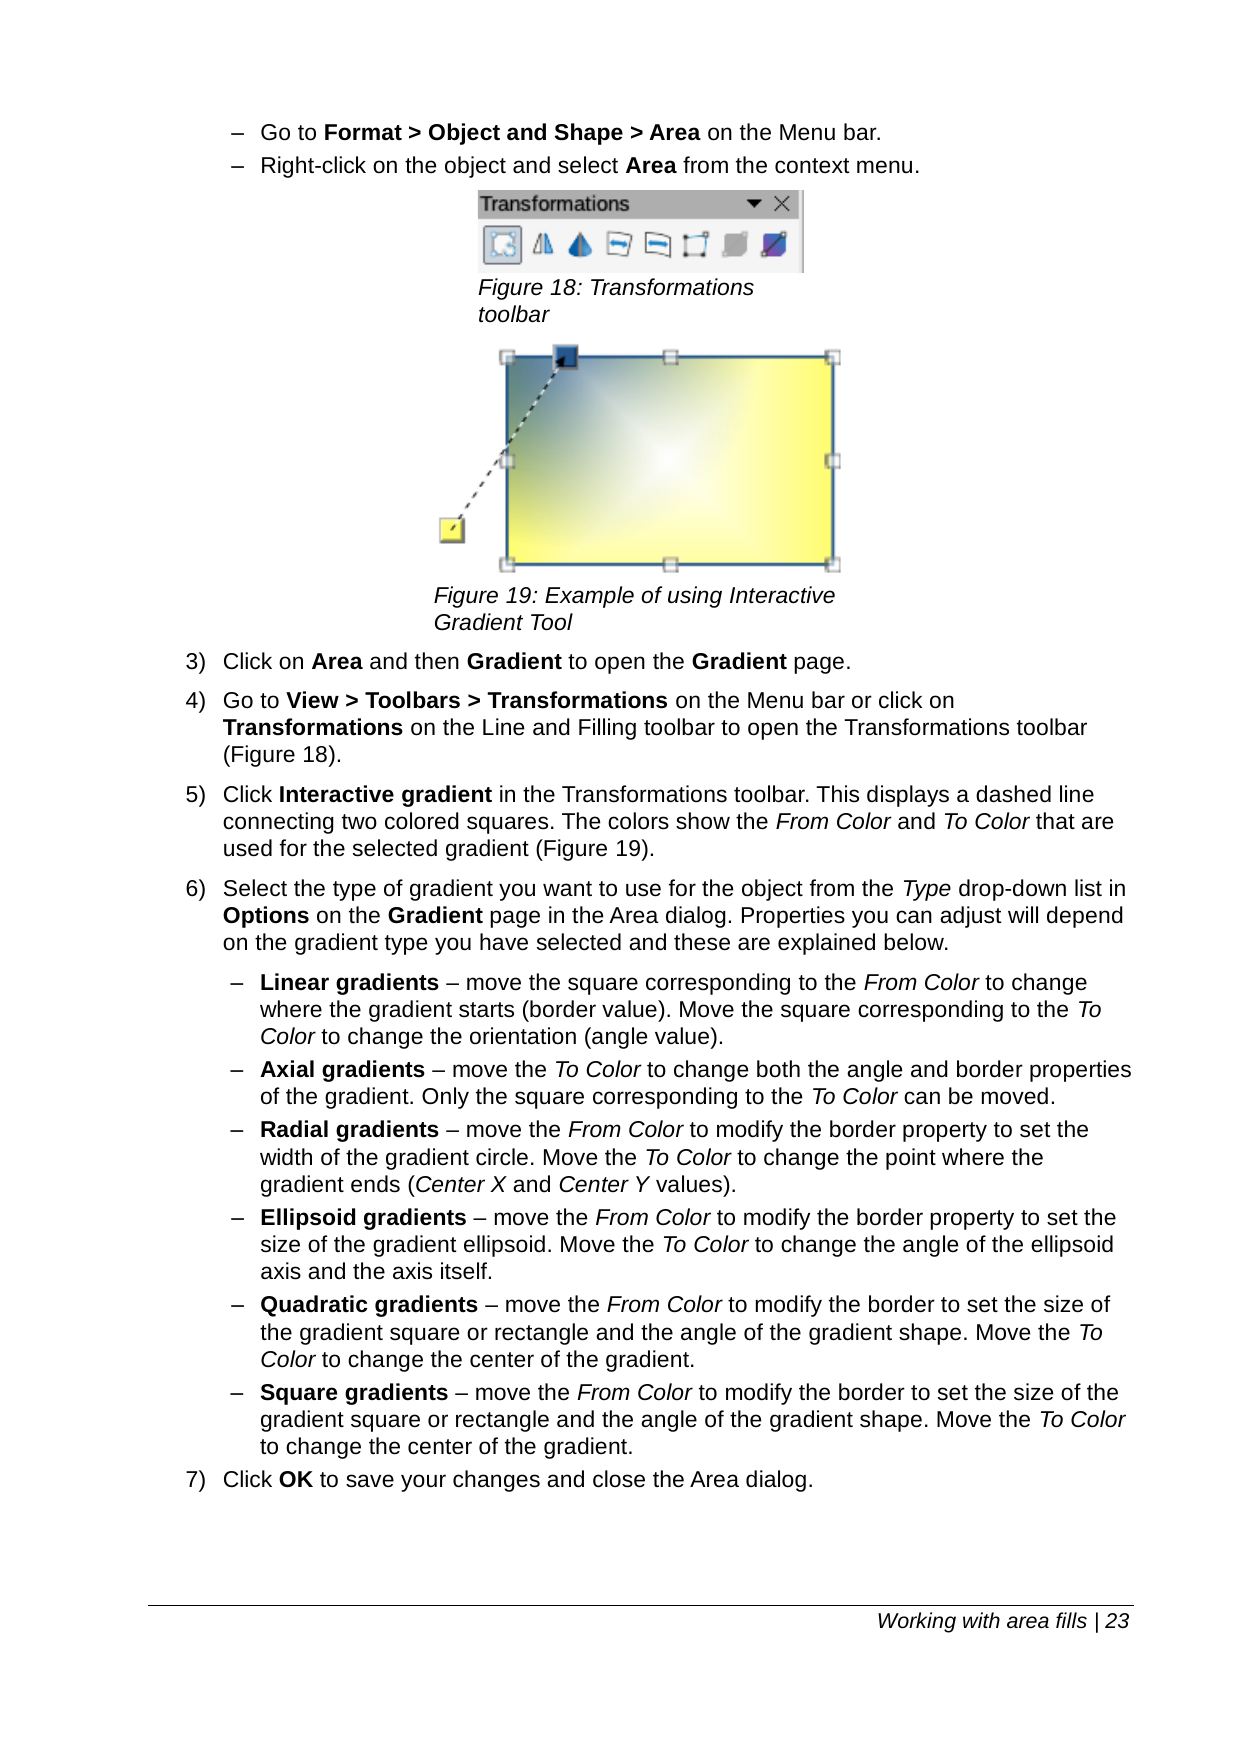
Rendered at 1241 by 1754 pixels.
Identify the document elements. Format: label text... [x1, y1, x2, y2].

list Axial gradients – move the To Color to change both the angle and border properties of the gradient. Only the square corresponding to the To Color can be moved. [230, 1055, 1134, 1109]
list Click Interactive gradient in the Transformations toolbar. This displays a dashed line connecting two colored squares. The colors show the From Color and To Color that are used for the selected gradient (Figure 19). [206, 780, 1134, 862]
list Click on Area and then Gradient to open the Gradient page. [206, 647, 1134, 674]
list Linear gradients – move the square corresponding to the From Color to change where the gradient starts (border value). Move the square corresponding to the To Color to change the orientation (angle value). [230, 968, 1134, 1049]
text Figure 18: Transformations toolbar [478, 273, 804, 327]
list Go to Format > Object and Shape > Area on the Menu bar. [231, 118, 1134, 145]
list Ellipsoid gradients – move the From Color to modify the border property to set the size of the gradient ellipsoid. Move the To Color to change the angle of the ellipsoid axis and the axis itself. [231, 1203, 1134, 1284]
text Figure 19: Example of using Interactive Gradient Tool [433, 581, 848, 635]
list Click OK to save your changes and close the Area dialog. [206, 1466, 1134, 1493]
list Radial gradients – move the From Color to modify the border property to set the width of the gradient circle. Move the To Color to change the point where the gradient ends (Center X and Center Y values). [230, 1116, 1134, 1197]
list Right-click on the object and select Area from the context menu. [231, 151, 1134, 178]
list Go to View > Toolbars > Transformations on the Menu bar or click on Transformations on the Line and Filling toolbar to open the Transformations toolbar (Figure 18). [206, 687, 1134, 768]
picture [477, 190, 804, 273]
picture [433, 338, 848, 581]
list Select the type of gradient you want to use for the object from the Type drop-down list in Options on the Gradient page in the Area dialog. Properties you can adjust will depend on the gradient type you have selected and these are explained below. [206, 874, 1134, 955]
list Square gradients – move the From Color to modify the border to set the size of the gradient square or rectangle and the angle of the gradient shape. Move the To Color to change the center of the gradient. [230, 1378, 1134, 1459]
list Quadratic gradients – move the From Color to modify the border to set the size of the gradient square or rectangle and the angle of the gradient shape. Move the To Color to change the center of the gradient. [231, 1291, 1134, 1372]
